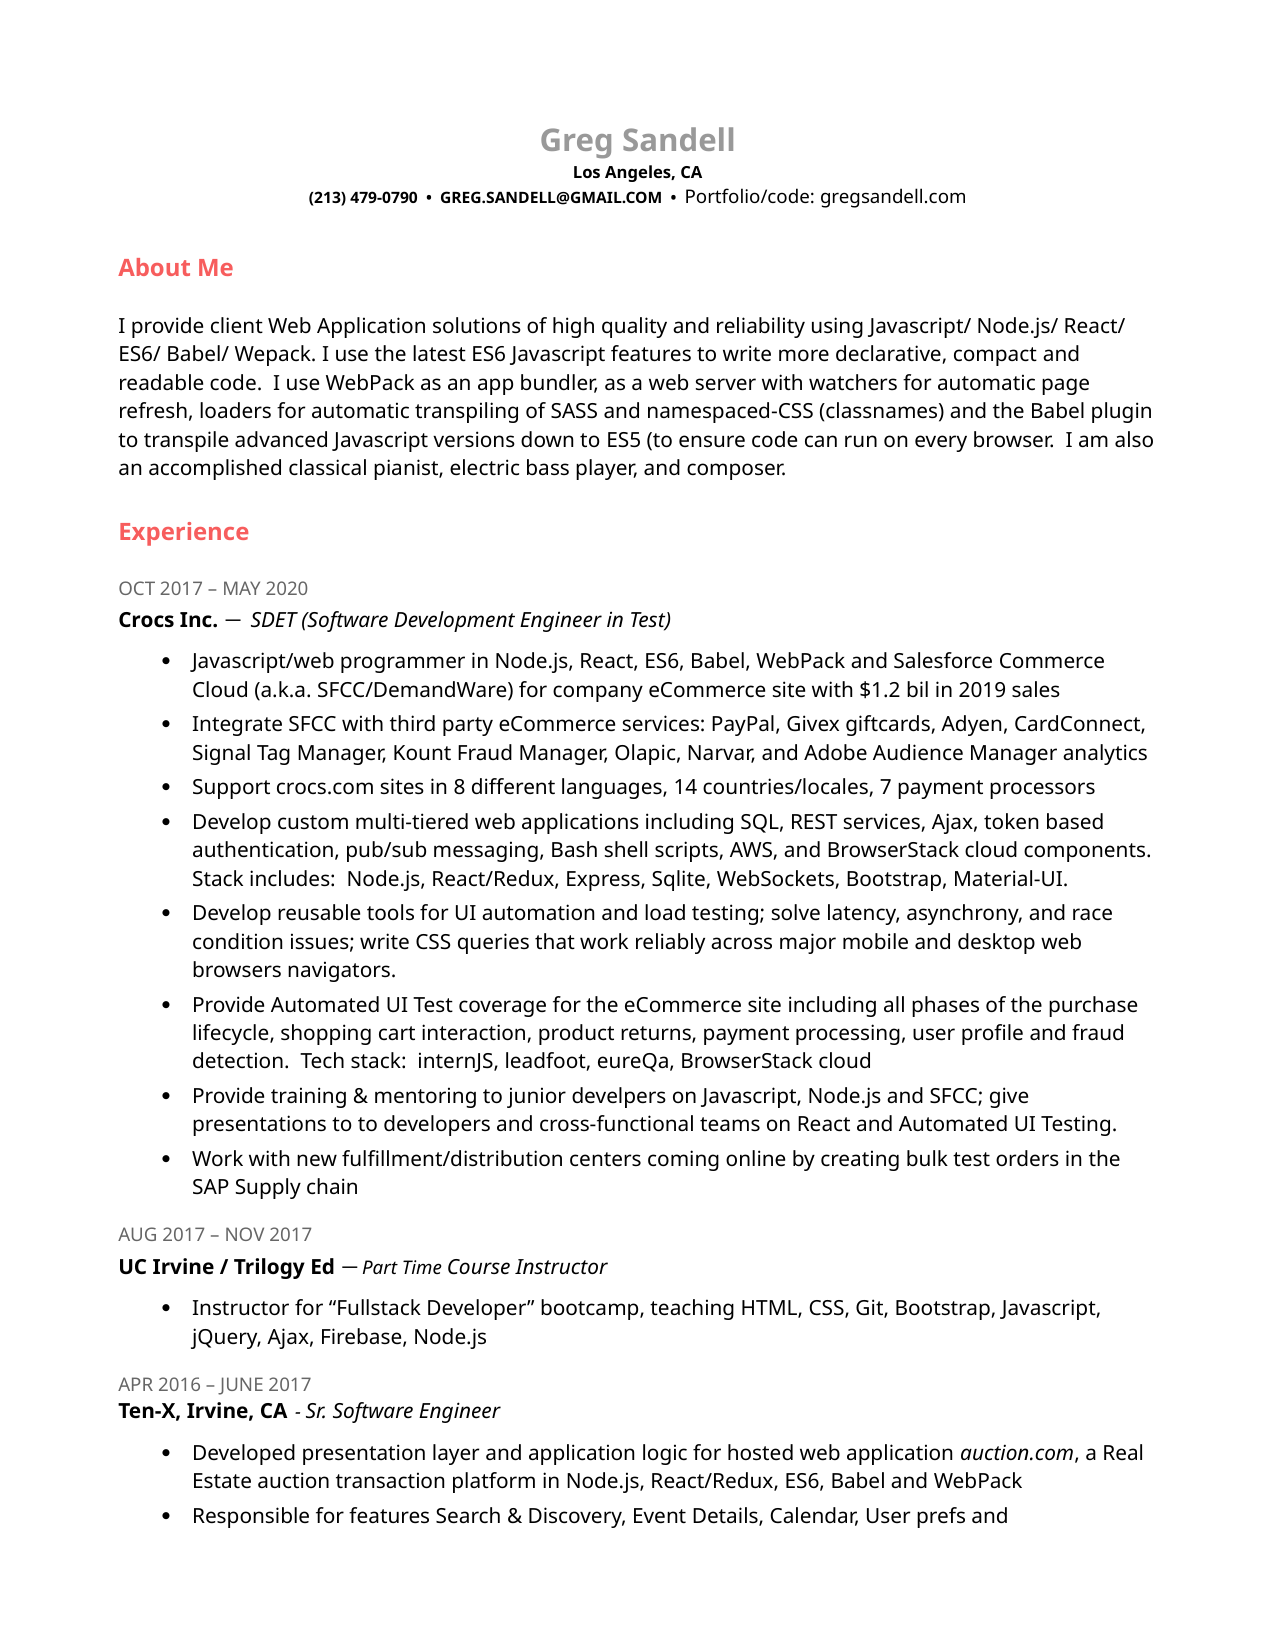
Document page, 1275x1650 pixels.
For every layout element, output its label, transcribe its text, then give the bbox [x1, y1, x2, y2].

list Develop reusable tools for UI automation and load testing; solve latency, asynchrony, and race condition issues; write CSS queries that work reliably across major mobile and desktop web browsers navigators. [162, 898, 1157, 984]
list Work with new fulfillment/distribution centers coming online by creating bulk test orders in the SAP Supply chain [162, 1144, 1157, 1201]
text (213) 479-0790 • GREG.SANDELL@GMAIL.COM • Portfolio/code: gregsandell.com [118, 183, 1157, 209]
list Provide training & mentoring to junior develpers on Javascript, Node.js and SFCC; give presentations to to developers and cross-functional teams on React and Automated UI Testing. [162, 1081, 1157, 1138]
subtitle Experience [118, 515, 1157, 548]
subtitle UC Irvine / Trilogy Ed – Part Time Course Instructor [118, 1247, 1157, 1281]
list Support crocs.com sites in 8 different languages, 14 countries/locales, 7 payment processors [162, 772, 1157, 801]
text Greg Sandell [118, 118, 1157, 161]
text Los Angeles, CA [118, 161, 1157, 183]
list Develop custom multi-tiered web applications including SQL, REST services, Ajax, token based authentication, pub/sub messaging, Bash shell scripts, AWS, and BrowserStack cloud components. Stack includes: Node.js, React/Redux, Express, Sqlite, WebSockets, Bootstrap, Material-UI. [162, 807, 1157, 892]
subtitle APR 2016 – JUNE 2017 [118, 1371, 1157, 1397]
subtitle OCT 2017 – MAY 2020 [118, 575, 1157, 600]
list Instructor for “Fullstack Developer” bootcamp, teaching HTML, CSS, Git, Bootstrap, Javascript, jQuery, Ajax, Firebase, Node.js [162, 1293, 1157, 1350]
subtitle Ten-X, Irvine, CA - Sr. Software Engineer [118, 1397, 1157, 1425]
list Integrate SFCC with third party eCommerce services: PayPal, Givex giftcards, Adyen, CardConnect, Signal Tag Manager, Kount Fraud Manager, Olapic, Narvar, and Adobe Audience Manager analytics [162, 709, 1157, 766]
list Javascript/web programmer in Node.js, React, ES6, Babel, WebPack and Salesforce Commerce Cloud (a.k.a. SFCC/DemandWare) for company eCommerce site with $1.2 bil in 2019 sales [162, 647, 1157, 703]
list Responsible for features Search & Discovery, Event Details, Calendar, User prefs and [162, 1501, 1157, 1529]
text I provide client Web Application solutions of high quality and reliability using Javascript/ Node.js/ React/ ES6/ Babel/ Wepack. I use the latest ES6 Javascript features to write more declarative, compact and readable code. I use WebPack as an app bundler, as a web server with watchers for automatic page refresh, loaders for automatic transpiling of SASS and namespaced-CSS (classnames) and the Babel plugin to transpile advanced Javascript versions down to ES5 (to ensure code can run on every browser. I am also an accomplished classical pianist, electric bass player, and composer. [118, 311, 1157, 482]
subtitle Crocs Inc. – SDET (Software Development Engineer in Test) [118, 600, 1157, 634]
subtitle AUG 2017 – NOV 2017 [118, 1222, 1157, 1247]
list Provide Automated UI Test coverage for the eCommerce site including all phases of the purchase lifecycle, shopping cart interaction, product returns, payment processing, user profile and fraud detection. Tech stack: internJS, leadfoot, eureQa, BrowserStack cloud [162, 990, 1157, 1075]
subtitle About Me [118, 251, 1157, 284]
list Developed presentation layer and application logic for hosted web application auction.com, a Real Estate auction transaction platform in Node.js, React/Redux, ES6, Babel and WebPack [162, 1438, 1157, 1495]
